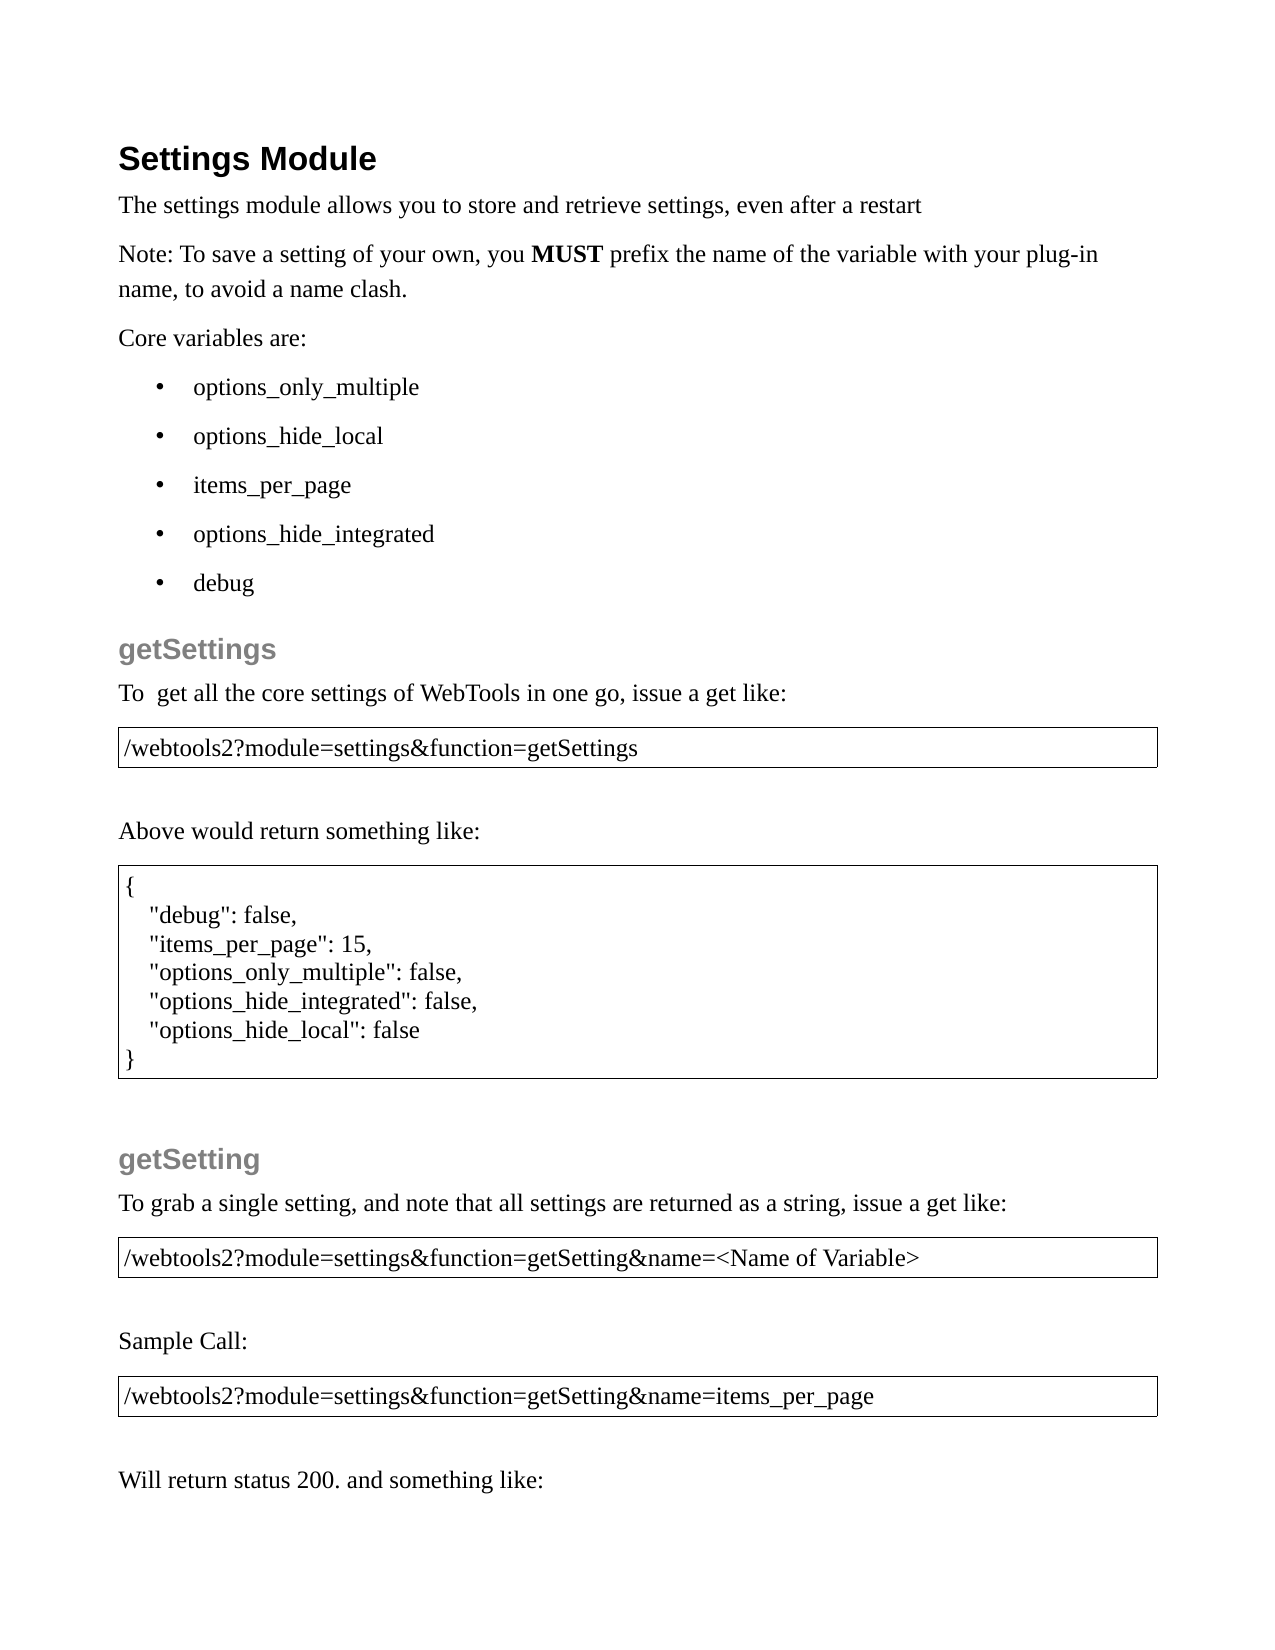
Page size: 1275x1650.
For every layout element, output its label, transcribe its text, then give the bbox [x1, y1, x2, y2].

text Sample Call: [118, 1326, 1157, 1355]
subtitle getSettings [118, 632, 1157, 665]
text Above would return something like: [118, 816, 1157, 845]
table_header { "debug": false, "items_per_page": 15, "options_only_multiple": false, "options_hide_integrated": false, "options_hide_local": false } [119, 866, 1157, 1078]
table_header /webtools2?module=settings&function=getSetting&name=<Name of Variable> [119, 1238, 1157, 1277]
list options_hide_local [156, 421, 1157, 449]
table_header /webtools2?module=settings&function=getSettings [119, 728, 1157, 767]
table_header /webtools2?module=settings&function=getSetting&name=items_per_page [119, 1377, 1157, 1416]
text To get all the core settings of WebTools in one go, issue a get like: [118, 678, 1157, 706]
list options_only_multiple [156, 372, 1157, 401]
text To grab a single setting, and note that all settings are returned as a string, issue a get like: [118, 1188, 1157, 1217]
text Core variables are: [118, 323, 1157, 351]
subtitle getSetting [118, 1142, 1157, 1175]
list debug [156, 568, 1157, 597]
text Note: To save a setting of your own, you MUST prefix the name of the variable with your plug-in name, to avoid a name clash. [118, 239, 1157, 302]
text Will return status 200. and something like: [118, 1465, 1157, 1494]
subtitle Settings Module [118, 139, 1157, 178]
text The settings module allows you to store and retrieve settings, even after a restart [118, 190, 1157, 219]
list items_per_page [156, 470, 1157, 499]
list options_hide_integrated [156, 519, 1157, 548]
